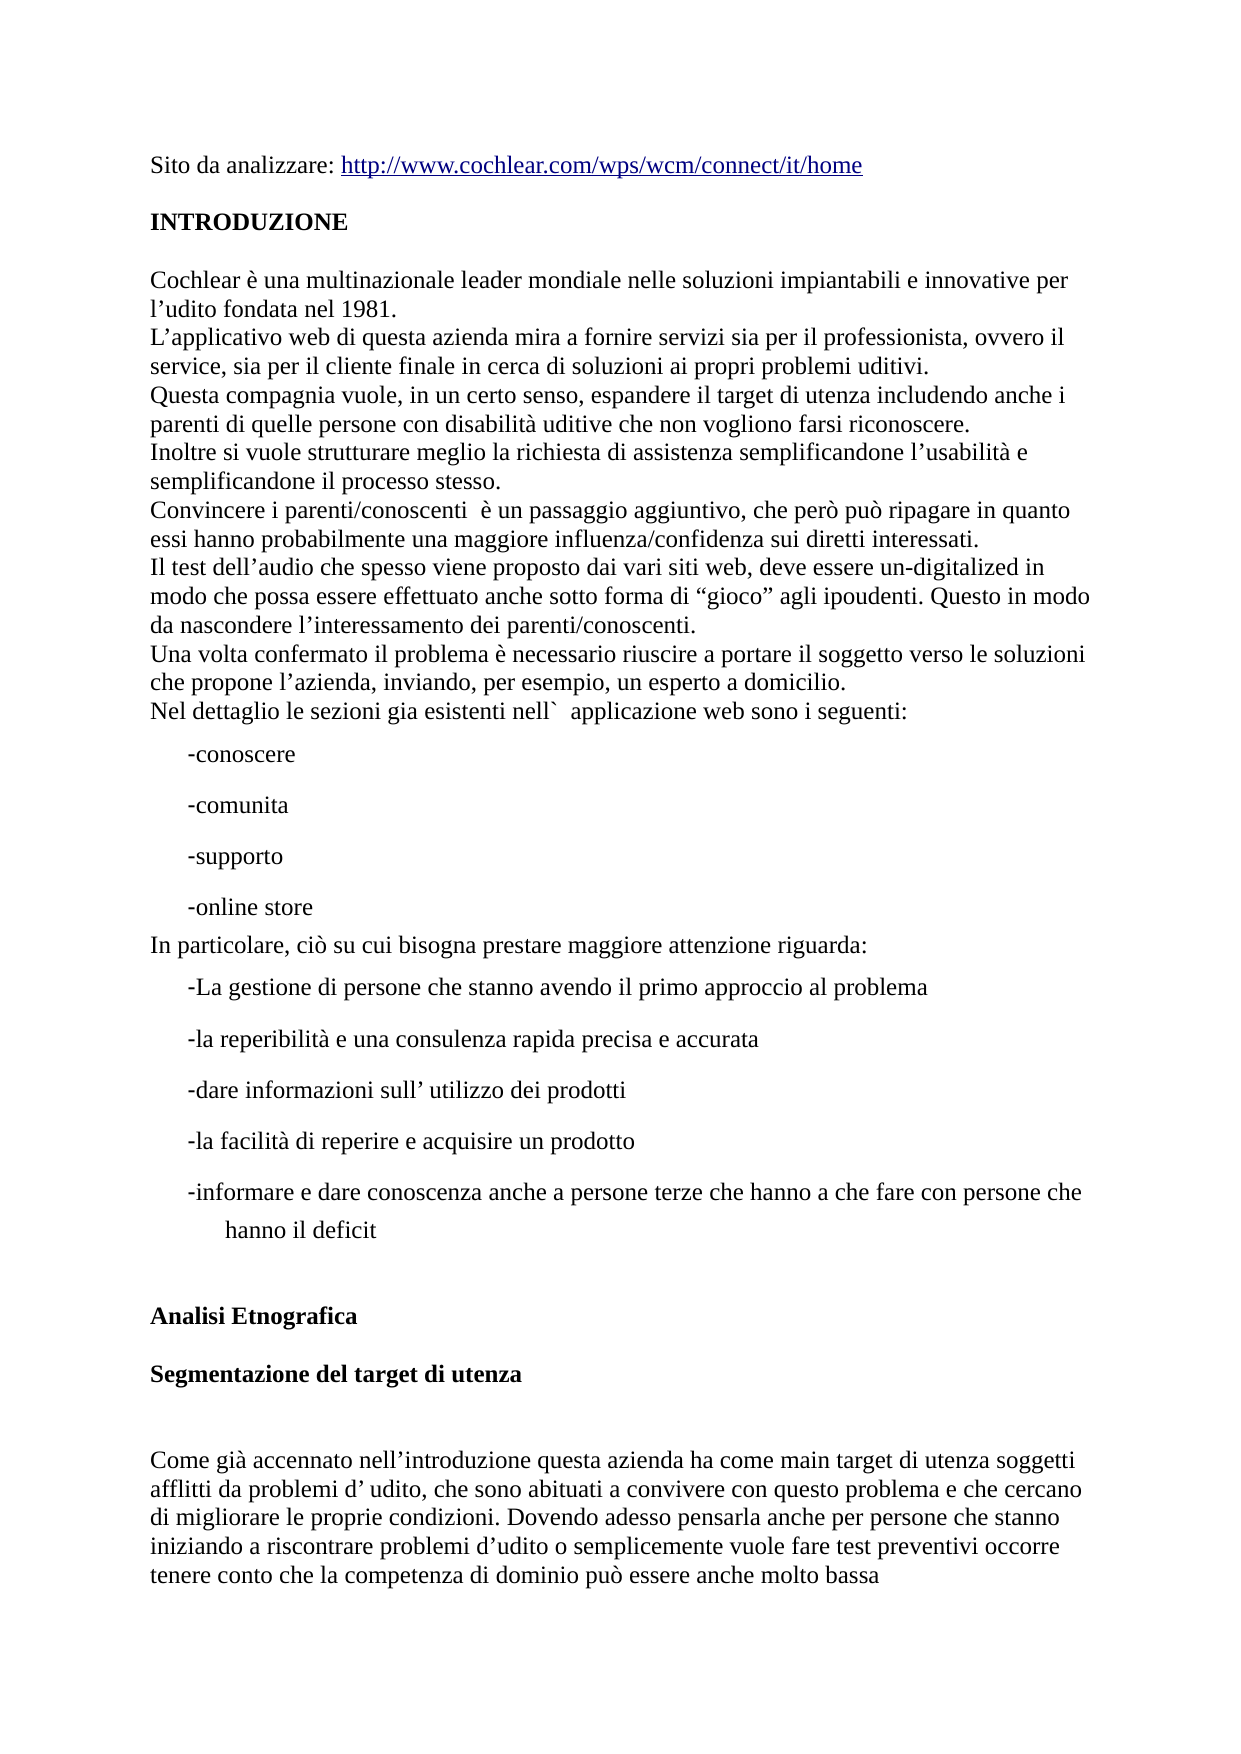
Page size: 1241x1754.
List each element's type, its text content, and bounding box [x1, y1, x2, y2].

text INTRODUZIONE [150, 207, 1090, 236]
text Sito da analizzare: http://www.cochlear.com/wps/wcm/connect/it/home [150, 150, 1090, 179]
text In particolare, ciò su cui bisogna prestare maggiore attenzione riguarda: [150, 930, 1090, 959]
text Il test dell’audio che spesso viene proposto dai vari siti web, deve essere un-digitalized in modo che possa essere effettuato anche sotto forma di “gioco” agli ipoudenti. Questo in modo da nascondere l’interessamento dei parenti/conoscenti. [150, 552, 1090, 639]
text Inoltre si vuole strutturare meglio la richiesta di assistenza semplificandone l’usabilità e semplificandone il processo stesso. [150, 437, 1090, 495]
list la facilità di reperire e acquisire un prodotto [187, 1112, 1090, 1164]
list informare e dare conoscenza anche a persone terze che hanno a che fare con persone che hanno il deficit [187, 1164, 1090, 1244]
list dare informazioni sull’ utilizzo dei prodotti [187, 1061, 1090, 1112]
text Segmentazione del target di utenza [150, 1359, 1090, 1387]
list supporto [187, 827, 1090, 879]
list conoscere [187, 725, 1090, 776]
list La gestione di persone che stanno avendo il primo approccio al problema [187, 959, 1090, 1010]
text Nel dettaglio le sezioni gia esistenti nell` applicazione web sono i seguenti: [150, 696, 1090, 725]
text Analisi Etnografica [150, 1301, 1090, 1330]
text Questa compagnia vuole, in un certo senso, espandere il target di utenza includendo anche i parenti di quelle persone con disabilità uditive che non vogliono farsi riconoscere. [150, 380, 1090, 437]
text Una volta confermato il problema è necessario riuscire a portare il soggetto verso le soluzioni che propone l’azienda, inviando, per esempio, un esperto a domicilio. [150, 639, 1090, 696]
list comunita [187, 776, 1090, 827]
list online store [187, 879, 1090, 930]
text L’applicativo web di questa azienda mira a fornire servizi sia per il professionista, ovvero il service, sia per il cliente finale in cerca di soluzioni ai propri problemi uditivi. [150, 322, 1090, 380]
text Come già accennato nell’introduzione questa azienda ha come main target di utenza soggetti afflitti da problemi d’ udito, che sono abituati a convivere con questo problema e che cercano di migliorare le proprie condizioni. Dovendo adesso pensarla anche per persone che stanno iniziando a riscontrare problemi d’udito o semplicemente vuole fare test preventivi occorre tenere conto che la competenza di dominio può essere anche molto bassa [150, 1445, 1090, 1589]
text Cochlear è una multinazionale leader mondiale nelle soluzioni impiantabili e innovative per l’udito fondata nel 1981. [150, 265, 1090, 322]
list la reperibilità e una consulenza rapida precisa e accurata [187, 1010, 1090, 1061]
text Convincere i parenti/conoscenti è un passaggio aggiuntivo, che però può ripagare in quanto essi hanno probabilmente una maggiore influenza/confidenza sui diretti interessati. [150, 495, 1090, 552]
